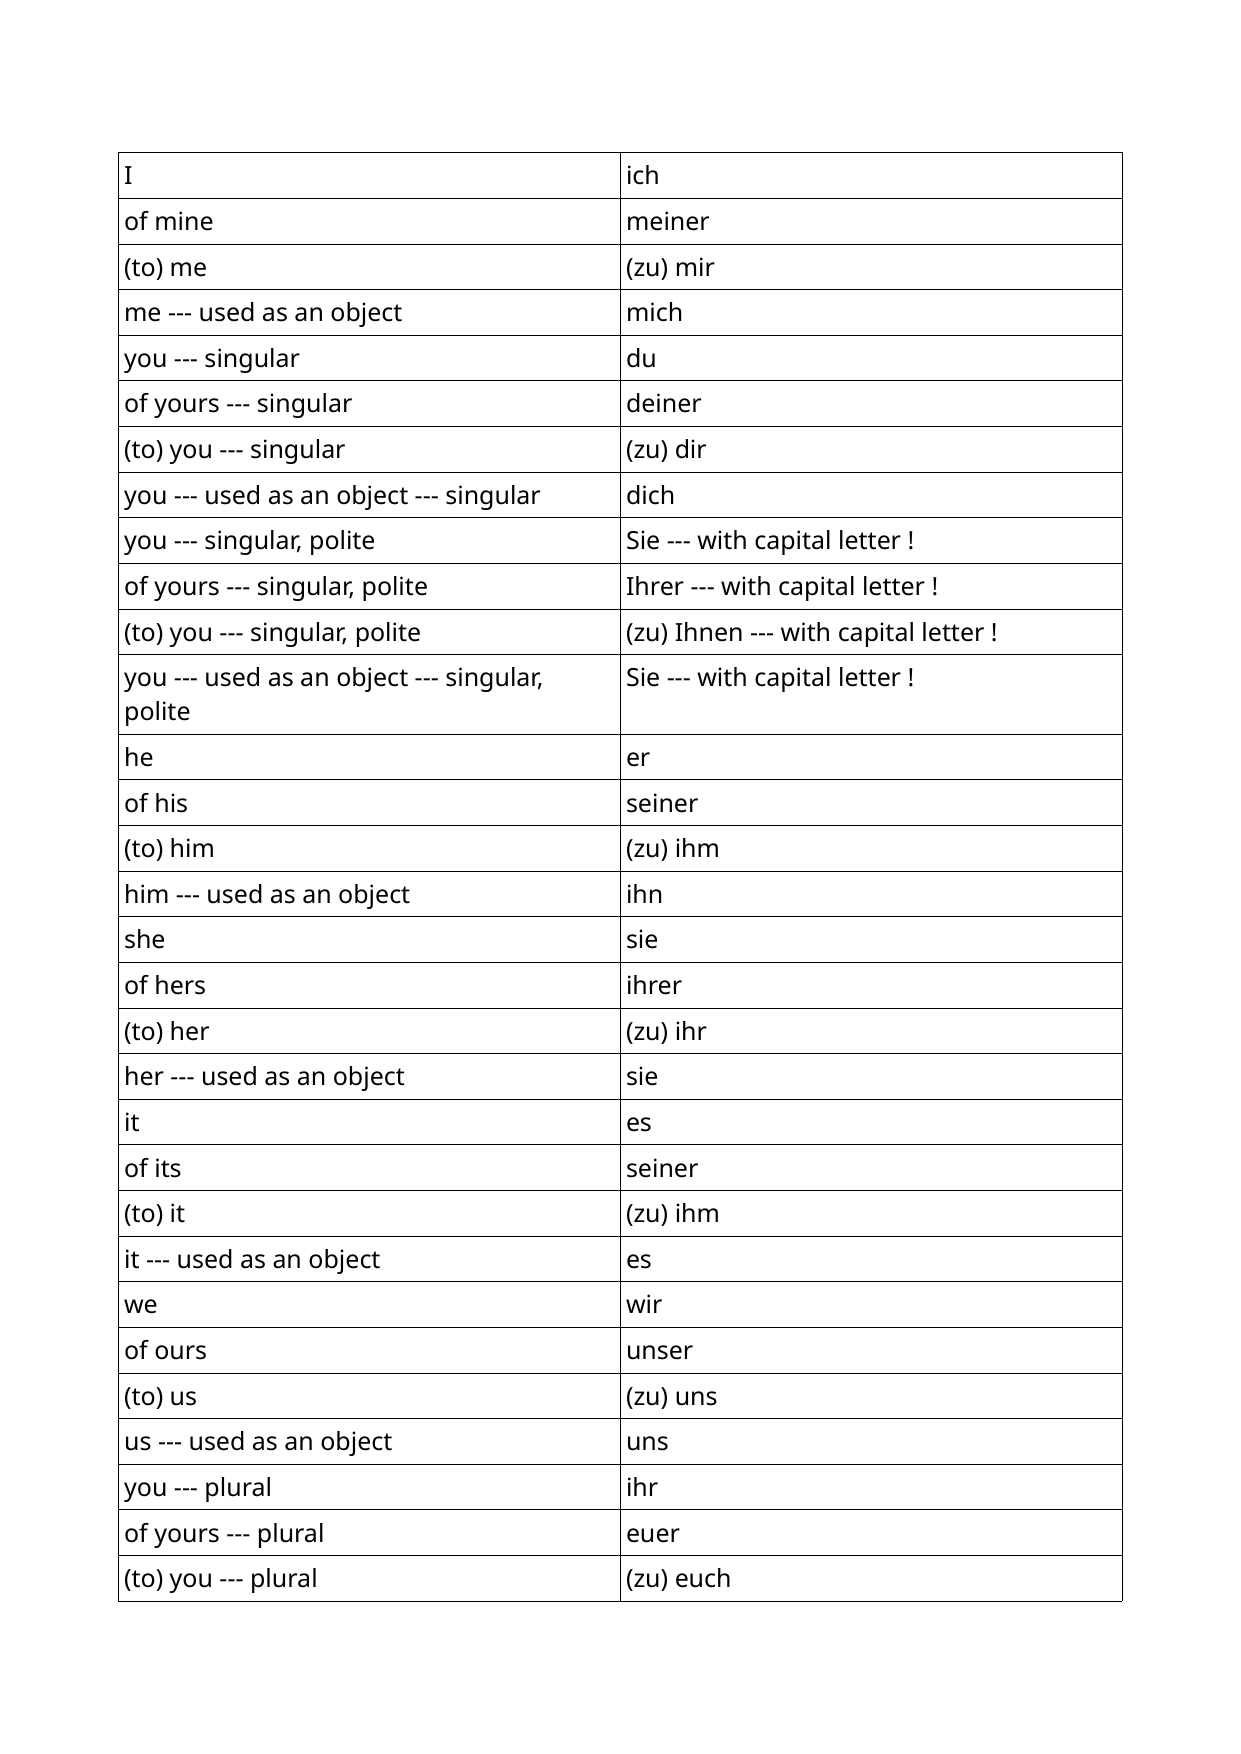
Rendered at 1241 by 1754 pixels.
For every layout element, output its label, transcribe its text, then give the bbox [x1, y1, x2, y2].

table_cell she [119, 917, 620, 962]
table_cell wir [621, 1282, 1122, 1327]
table_cell we [119, 1282, 620, 1327]
table_cell of its [119, 1145, 620, 1190]
table_cell (zu) ihm [621, 826, 1122, 871]
table_cell meiner [621, 199, 1122, 243]
table_cell du [621, 336, 1122, 380]
table_cell you --- singular [119, 336, 620, 380]
table_cell (zu) mir [621, 245, 1122, 289]
table_cell ihrer [621, 963, 1122, 1007]
table_cell es [621, 1237, 1122, 1281]
table_cell (zu) ihr [621, 1009, 1122, 1053]
table_cell sie [621, 1054, 1122, 1099]
table_cell (to) you --- singular [119, 427, 620, 472]
table_cell (to) him [119, 826, 620, 871]
table_cell us --- used as an object [119, 1419, 620, 1464]
table_cell Sie --- with capital letter ! [621, 518, 1122, 563]
table_cell (zu) ihm [621, 1191, 1122, 1236]
table_cell seiner [621, 1145, 1122, 1190]
table_cell you --- plural [119, 1465, 620, 1509]
table_cell me --- used as an object [119, 290, 620, 335]
table_cell (to) it [119, 1191, 620, 1236]
table_cell him --- used as an object [119, 872, 620, 916]
table_cell of his [119, 780, 620, 825]
table_cell (zu) dir [621, 427, 1122, 472]
table_cell her --- used as an object [119, 1054, 620, 1099]
table_cell it [119, 1100, 620, 1144]
table_header ich [621, 153, 1122, 198]
table_cell of mine [119, 199, 620, 243]
table_cell of hers [119, 963, 620, 1007]
table_cell ihr [621, 1465, 1122, 1509]
table_cell Ihrer --- with capital letter ! [621, 564, 1122, 608]
table_cell (to) you --- singular, polite [119, 610, 620, 654]
table_cell sie [621, 917, 1122, 962]
table_cell seiner [621, 780, 1122, 825]
table_cell of yours --- singular [119, 381, 620, 426]
table_cell he [119, 735, 620, 779]
table_cell mich [621, 290, 1122, 335]
table_cell of yours --- plural [119, 1510, 620, 1555]
table_cell Sie --- with capital letter ! [621, 655, 1122, 734]
table_cell er [621, 735, 1122, 779]
table_cell (zu) uns [621, 1374, 1122, 1418]
table_cell you --- singular, polite [119, 518, 620, 563]
table_header I [119, 153, 620, 198]
table_cell ihn [621, 872, 1122, 916]
table_cell of yours --- singular, polite [119, 564, 620, 608]
table_cell you --- used as an object --- singular, polite [119, 655, 620, 734]
table_cell (to) us [119, 1374, 620, 1418]
table_cell (zu) euch [621, 1556, 1122, 1601]
table_cell (zu) Ihnen --- with capital letter ! [621, 610, 1122, 654]
table_cell of ours [119, 1328, 620, 1372]
table_cell uns [621, 1419, 1122, 1464]
table_cell it --- used as an object [119, 1237, 620, 1281]
table_cell dich [621, 473, 1122, 517]
table_cell es [621, 1100, 1122, 1144]
table_cell unser [621, 1328, 1122, 1372]
table_cell (to) her [119, 1009, 620, 1053]
table_cell deiner [621, 381, 1122, 426]
table_cell euer [621, 1510, 1122, 1555]
table_cell (to) me [119, 245, 620, 289]
table_cell you --- used as an object --- singular [119, 473, 620, 517]
table_cell (to) you --- plural [119, 1556, 620, 1601]
